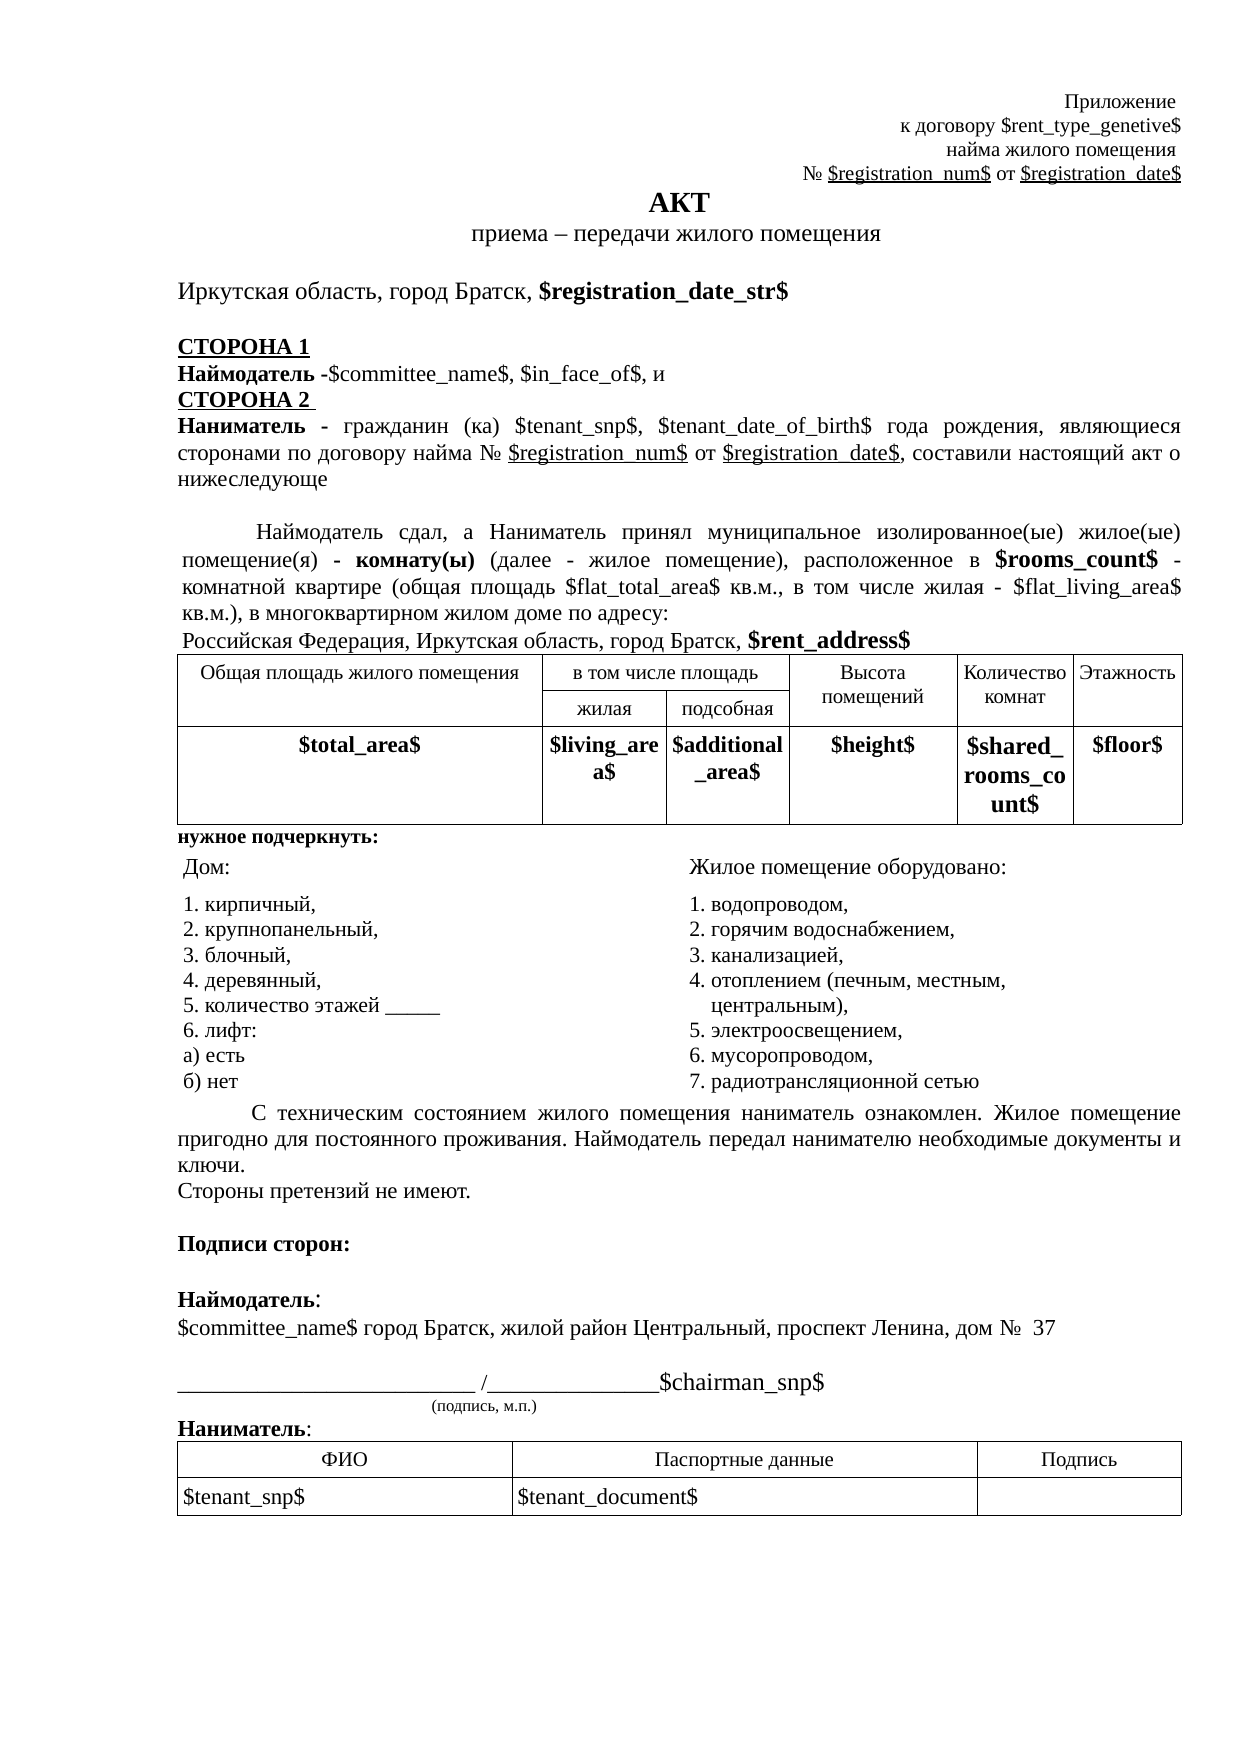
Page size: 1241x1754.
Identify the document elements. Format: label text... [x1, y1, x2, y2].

table_cell $living_area$ [543, 727, 666, 823]
table_cell 1. кирпичный, 2. крупнопанельный, 3. блочный, 4. деревянный, 5. количество этажей _____ 6. лифт: а) есть б) нет [177, 885, 683, 1098]
table_cell [978, 1478, 1181, 1515]
table_cell $tenant_snp$ [178, 1478, 512, 1515]
text СТОРОНА 2 [177, 386, 1181, 412]
text к договору $rent_type_genetive$ [177, 113, 1181, 137]
text Наймодатель сдал, а Наниматель принял муниципальное изолированное(ые) жилое(ые) помещение(я) - комнату(ы) (далее - жилое помещение), расположенное в $rooms_count$ - комнатной квартире (общая площадь $flat_total_area$ кв.м., в том числе жилая - $flat_living_area$ кв.м.), в многоквартирном жилом доме по адресу: [182, 518, 1181, 626]
text $committee_name$ город Братск, жилой район Центральный, проспект Ленина, дом № 37 [177, 1314, 1181, 1341]
text (подпись, м.п.) [177, 1396, 1181, 1415]
text С техническим состоянием жилого помещения наниматель ознакомлен. Жилое помещение пригодно для постоянного проживания. Наймодатель передал нанимателю необходимые документы и ключи. [177, 1098, 1181, 1178]
text Приложение [177, 88, 1181, 113]
text Стороны претензий не имеют. [177, 1178, 1181, 1204]
text Наниматель: [177, 1415, 1181, 1441]
table_header Общая площадь жилого помещения [178, 655, 542, 726]
text приема – передачи жилого помещения [177, 218, 1181, 247]
table_header Этажность [1074, 655, 1182, 726]
table_header в том числе площадь [543, 655, 789, 690]
table_cell подсобная [667, 691, 789, 726]
table_header Количество комнат [958, 655, 1073, 726]
text № $registration_num$ от $registration_date$ [177, 161, 1181, 185]
text АКТ [177, 185, 1181, 218]
text Наниматель - гражданин (ка) $tenant_snp$, $tenant_date_of_birth$ года рождения, являющиеся сторонами по договору найма № $registration_num$ от $registration_date$, составили настоящий акт о нижеследующе [177, 412, 1181, 491]
text Подписи сторон: [177, 1230, 1181, 1257]
text Иркутская область, город Братск, $registration_date_str$ [177, 276, 1181, 304]
table_cell $height$ [790, 727, 957, 823]
table_header Паспортные данные [513, 1442, 977, 1477]
table_cell $shared_rooms_count$ [958, 727, 1073, 823]
table_cell жилая [543, 691, 666, 726]
text Наймодатель -$committee_name$, $in_face_of$, и [177, 360, 1181, 386]
table_header Высота помещений [790, 655, 957, 726]
text Наймодатель: [177, 1283, 1181, 1314]
text нужное подчеркнуть: [177, 825, 1181, 848]
table_cell $tenant_document$ [513, 1478, 977, 1515]
table_header ФИО [178, 1442, 512, 1477]
table_cell 1. водопроводом, 2. горячим водоснабжением, 3. канализацией, 4. отоплением (печным, местным, центральным), 5. электроосвещением, 6. мусоропроводом, 7. радиотрансляционной сетью [683, 885, 1182, 1098]
table_header Жилое помещение оборудовано: [683, 848, 1182, 885]
text найма жилого помещения [177, 137, 1181, 161]
text __________________________ /_______________$chairman_snp$ [177, 1367, 1181, 1396]
table_cell $floor$ [1074, 727, 1182, 823]
text СТОРОНА 1 [177, 333, 1181, 360]
table_header Подпись [978, 1442, 1181, 1477]
text Российская Федерация, Иркутская область, город Братск, $rent_address$ [182, 626, 1181, 654]
table_cell $total_area$ [178, 727, 542, 823]
table_header Дом: [177, 848, 683, 885]
table_cell $additional_area$ [667, 727, 789, 823]
